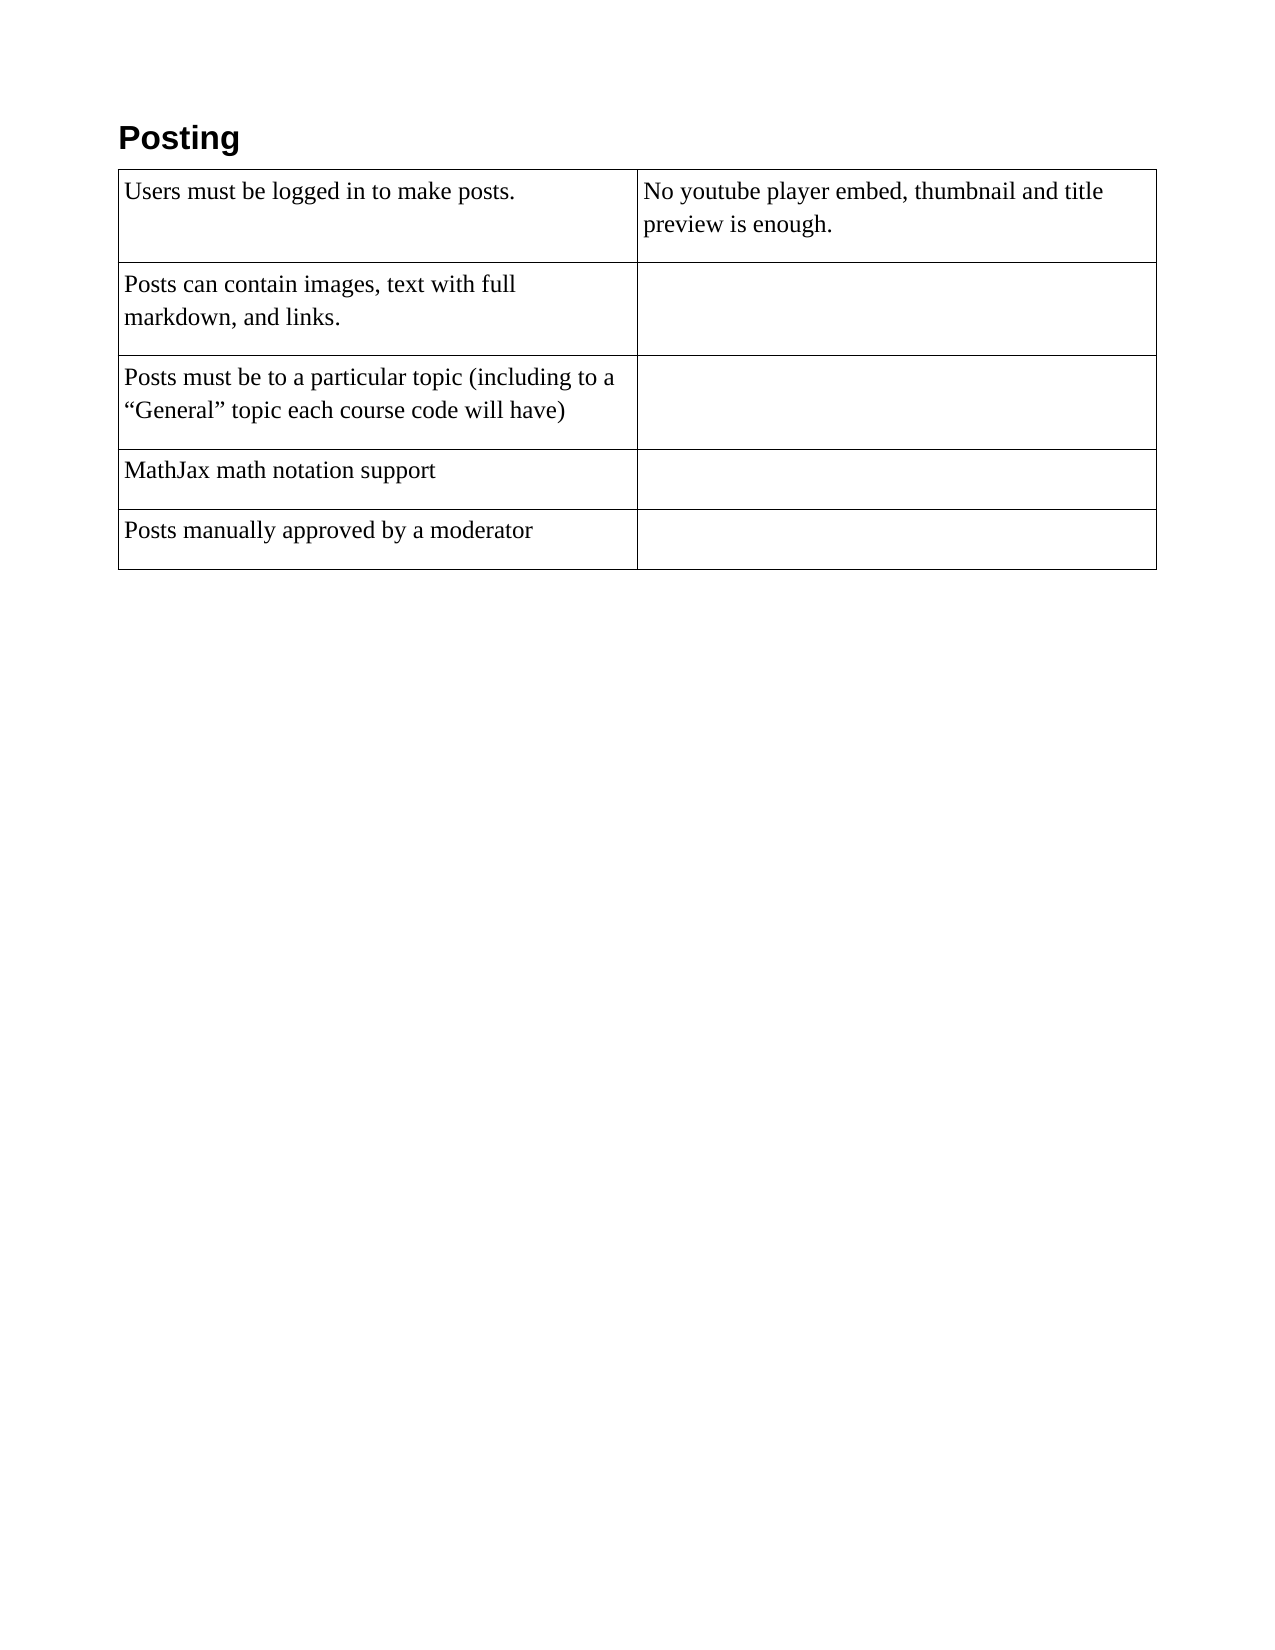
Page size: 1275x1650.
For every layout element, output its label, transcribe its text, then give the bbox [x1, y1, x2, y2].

table_cell Posts can contain images, text with full markdown, and links. [119, 263, 637, 355]
table_header No youtube player embed, thumbnail and title preview is enough. [638, 170, 1156, 262]
table_cell MathJax math notation support [119, 450, 637, 508]
table_header Users must be logged in to make posts. [119, 170, 637, 262]
table_cell [638, 263, 1156, 355]
table_cell [638, 510, 1156, 569]
table_cell Posts manually approved by a moderator [119, 510, 637, 569]
subtitle Posting [118, 118, 1157, 157]
table_cell [638, 450, 1156, 508]
table_cell Posts must be to a particular topic (including to a “General” topic each course code will have) [119, 356, 637, 448]
table_cell [638, 356, 1156, 448]
